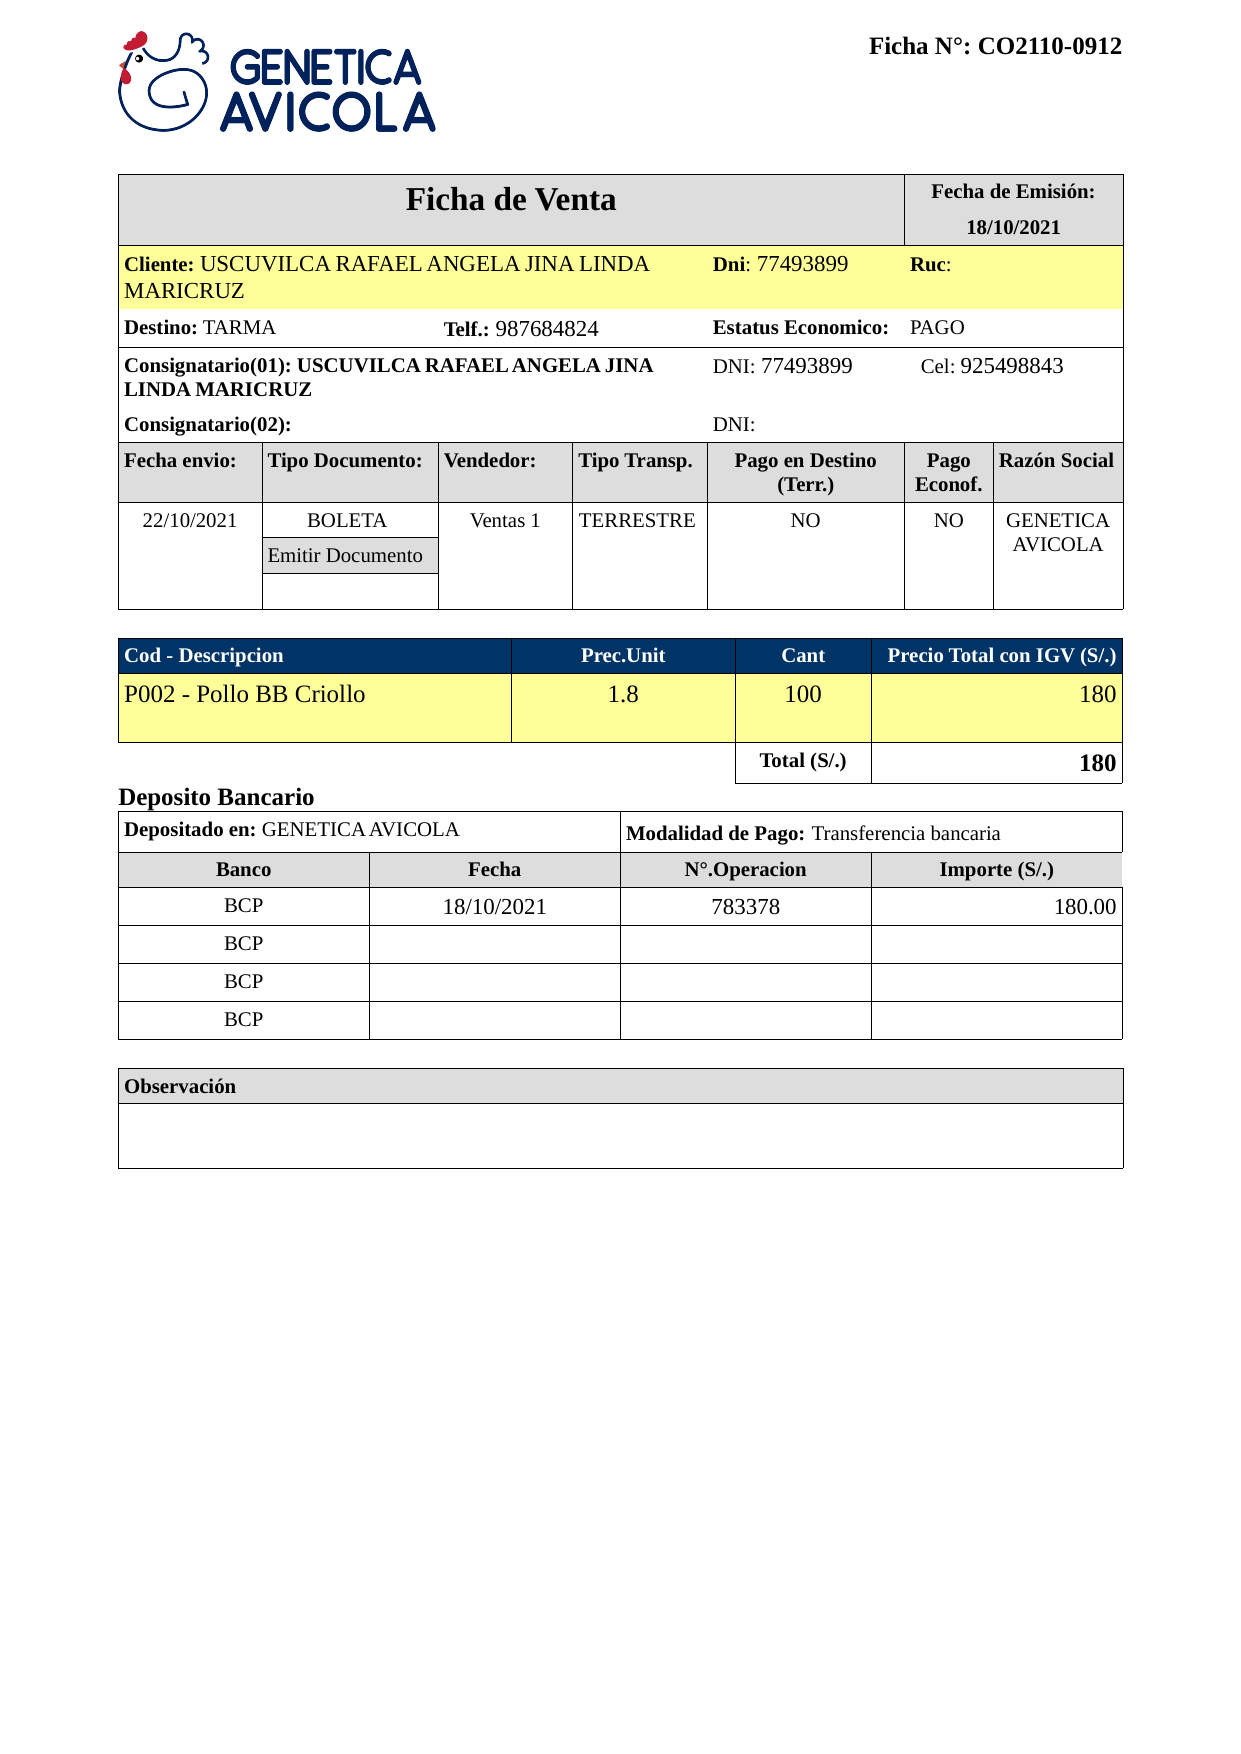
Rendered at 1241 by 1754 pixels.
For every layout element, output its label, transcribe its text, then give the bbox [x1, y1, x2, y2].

table_cell BOLETA [263, 503, 438, 537]
table_cell Tipo Transp. [573, 443, 707, 502]
table_cell [621, 964, 871, 1001]
table_header Precio Total con IGV (S/.) [872, 639, 1122, 673]
table_cell Fecha envio: [119, 443, 262, 502]
table_cell [621, 926, 871, 963]
text Deposito Bancario [118, 782, 1122, 811]
table_cell BCP [119, 964, 369, 1001]
table_cell Estatus Economico: [707, 309, 904, 347]
table_cell Vendedor: [439, 443, 572, 502]
table_cell 100 [736, 674, 871, 742]
table_header Cod - Descripcion [119, 639, 511, 673]
table_cell Dni: 77493899 [707, 246, 904, 309]
table_cell PAGO [904, 309, 1123, 347]
table_cell [511, 743, 735, 782]
table_cell [370, 926, 620, 963]
table_cell [119, 1104, 1123, 1168]
table_cell Razón Social [994, 443, 1123, 502]
table_cell [263, 574, 438, 608]
table_cell N°.Operacion [621, 853, 871, 887]
table_cell Consignatario(02): [119, 406, 707, 442]
table_cell 180.00 [872, 888, 1122, 925]
table_cell [118, 743, 511, 782]
table_cell BCP [119, 926, 369, 963]
table_cell [370, 1002, 620, 1039]
table_cell 18/10/2021 [370, 888, 620, 925]
table_cell Fecha [370, 853, 620, 887]
table_cell Pago en Destino (Terr.) [708, 443, 904, 502]
table_cell Destino: TARMA [119, 309, 438, 347]
table_cell Consignatario(01): USCUVILCA RAFAEL ANGELA JINA LINDA MARICRUZ [119, 348, 707, 406]
table_cell 18/10/2021 [905, 209, 1123, 245]
table_cell NO [905, 503, 993, 608]
table_cell [872, 1002, 1122, 1039]
table_cell [621, 1002, 871, 1039]
table_cell NO [708, 503, 904, 608]
table_cell Importe (S/.) [872, 853, 1122, 887]
table_cell TERRESTRE [573, 503, 707, 608]
table_cell DNI: [707, 406, 1123, 442]
table_header Observación [119, 1069, 1123, 1103]
table_cell 180 [872, 674, 1122, 742]
table_cell 1.8 [512, 674, 735, 742]
table_header Ficha de Venta [119, 175, 904, 245]
table_cell Ventas 1 [439, 503, 572, 608]
table_cell Pago Econof. [905, 443, 993, 502]
table_header Fecha de Emisión: [905, 175, 1123, 209]
table_cell 22/10/2021 [119, 503, 262, 608]
table_cell Tipo Documento: [263, 443, 438, 502]
table_cell Emitir Documento [263, 538, 438, 573]
table_header Depositado en: GENETICA AVICOLA [119, 812, 620, 852]
table_cell [872, 926, 1122, 963]
table_header Cant [736, 639, 871, 673]
table_cell GENETICA AVICOLA [994, 503, 1123, 608]
table_cell [872, 964, 1122, 1001]
table_cell BCP [119, 1002, 369, 1039]
picture [118, 31, 436, 132]
table_cell Cel: 925498843 [915, 348, 1123, 406]
table_cell Cliente: USCUVILCA RAFAEL ANGELA JINA LINDA MARICRUZ [119, 246, 707, 309]
table_cell Telf.: 987684824 [438, 309, 707, 347]
table_cell Total (S/.) [736, 743, 871, 782]
table_cell Banco [119, 853, 369, 887]
table_cell Ruc: [904, 246, 1123, 309]
table_header Modalidad de Pago: Transferencia bancaria [621, 812, 1122, 852]
table_cell [370, 964, 620, 1001]
table_cell BCP [119, 888, 369, 925]
table_header Prec.Unit [512, 639, 735, 673]
table_cell P002 - Pollo BB Criollo [119, 674, 511, 742]
table_cell 180 [872, 743, 1122, 782]
table_cell DNI: 77493899 [707, 348, 915, 406]
table_cell 783378 [621, 888, 871, 925]
